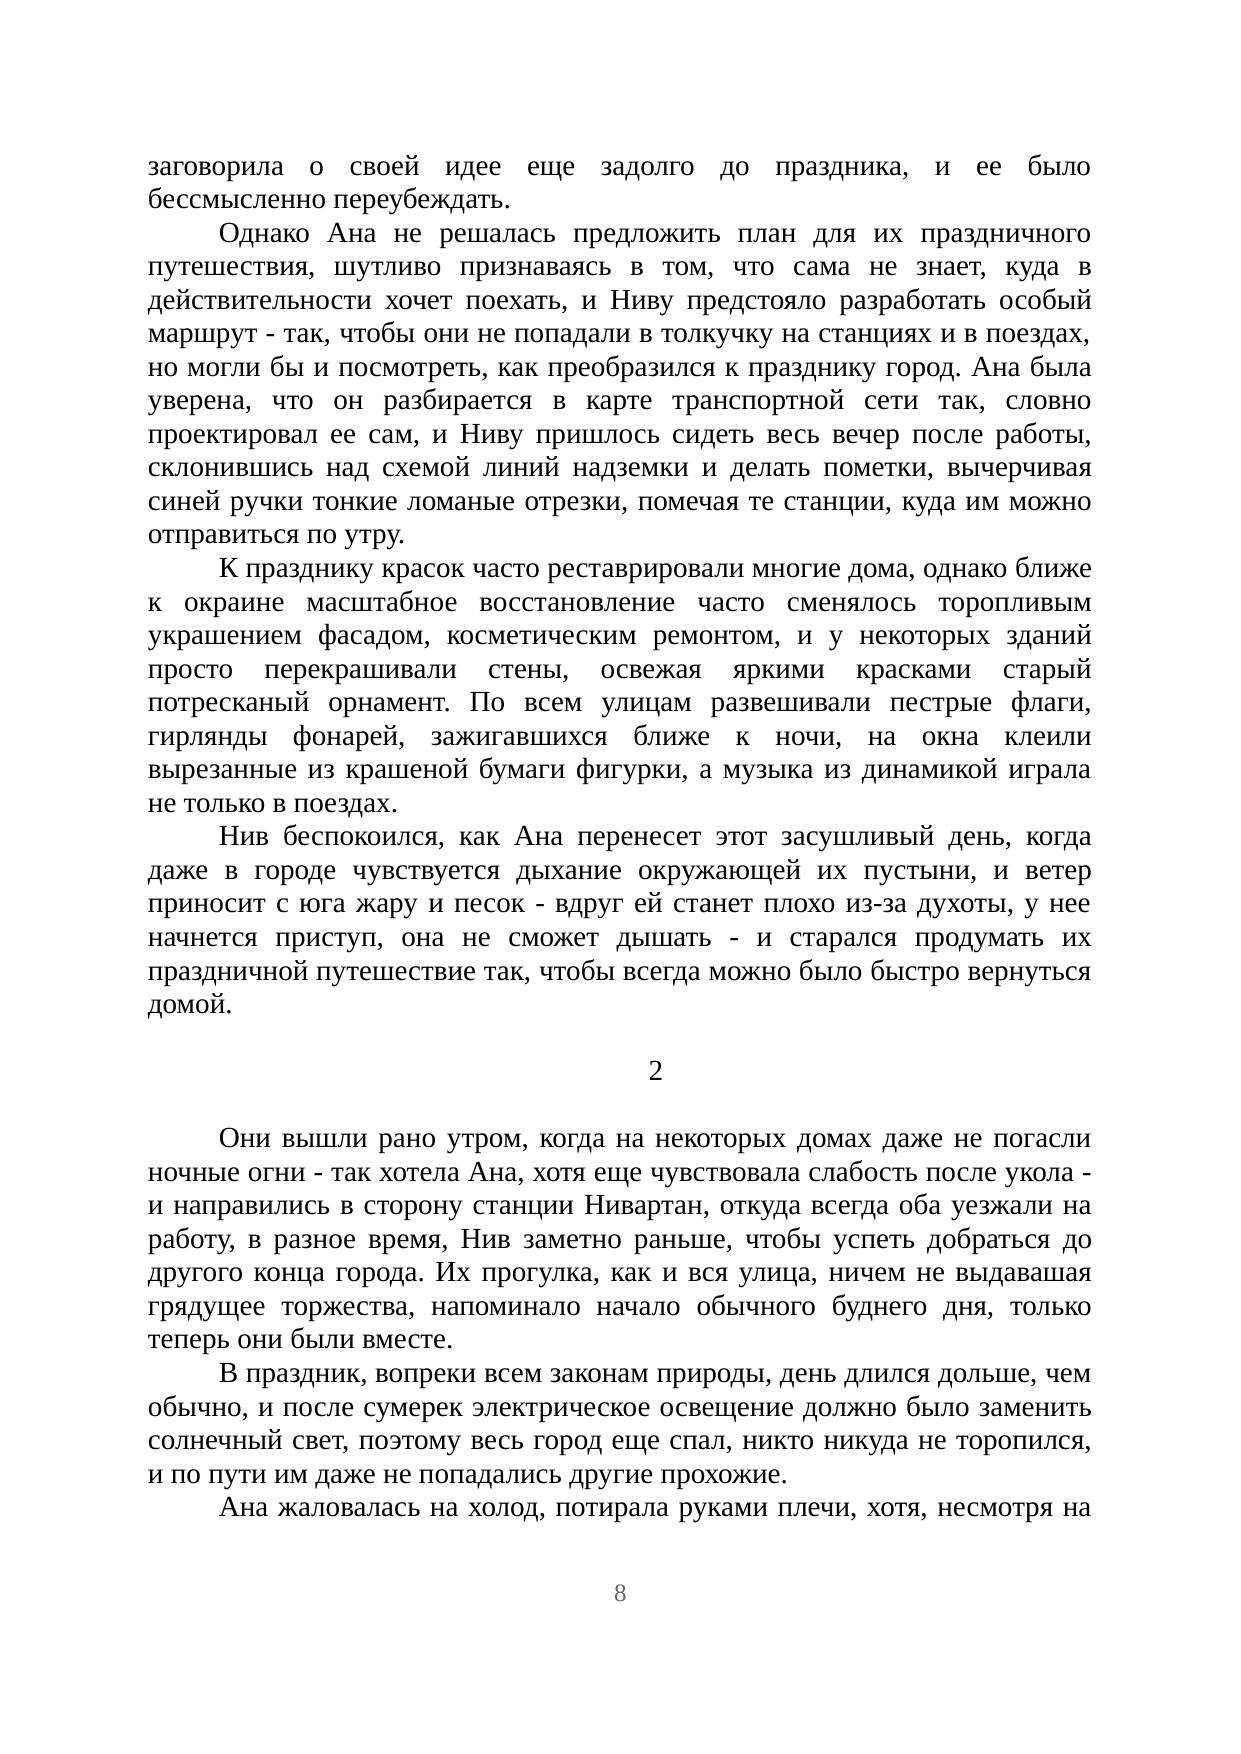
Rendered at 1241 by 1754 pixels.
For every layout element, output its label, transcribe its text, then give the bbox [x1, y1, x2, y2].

text Ана жаловалась на холод, потирала руками плечи, хотя, несмотря на [148, 1489, 1093, 1523]
text Однако Ана не решалась предложить план для их праздничного путешествия, шутливо признаваясь в том, что сама не знает, куда в действительности хочет поехать, и Ниву предстояло разработать особый маршрут - так, чтобы они не попадали в толкучку на станциях и в поездах, но могли бы и посмотреть, как преобразился к празднику город. Ана была уверена, что он разбирается в карте транспортной сети так, словно проектировал ее сам, и Ниву пришлось сидеть весь вечер после работы, склонившись над схемой линий надземки и делать пометки, вычерчивая синей ручки тонкие ломаные отрезки, помечая те станции, куда им можно отправиться по утру. [148, 215, 1093, 550]
text заговорила о своей идее еще задолго до праздника, и ее было бессмысленно переубеждать. [148, 148, 1093, 215]
text К празднику красок часто реставрировали многие дома, однако ближе к окраине масштабное восстановление часто сменялось торопливым украшением фасадом, косметическим ремонтом, и у некоторых зданий просто перекрашивали стены, освежая яркими красками старый потресканый орнамент. По всем улицам развешивали пестрые флаги, гирлянды фонарей, зажигавшихся ближе к ночи, на окна клеили вырезанные из крашеной бумаги фигурки, а музыка из динамикой играла не только в поездах. [148, 550, 1093, 818]
text Они вышли рано утром, когда на некоторых домах даже не погасли ночные огни - так хотела Ана, хотя еще чувствовала слабость после укола - и направились в сторону станции Нивартан, откуда всегда оба уезжали на работу, в разное время, Нив заметно раньше, чтобы успеть добраться до другого конца города. Их прогулка, как и вся улица, ничем не выдавашая грядущее торжества, напоминало начало обычного буднего дня, только теперь они были вместе. [148, 1120, 1093, 1355]
text 2 [148, 1053, 1093, 1087]
text Нив беспокоился, как Ана перенесет этот засушливый день, когда даже в городе чувствуется дыхание окружающей их пустыни, и ветер приносит с юга жару и песок - вдруг ей станет плохо из-за духоты, у нее начнется приступ, она не сможет дышать - и старался продумать их праздничной путешествие так, чтобы всегда можно было быстро вернуться домой. [148, 818, 1093, 1020]
text В праздник, вопреки всем законам природы, день длился дольше, чем обычно, и после сумерек электрическое освещение должно было заменить солнечный свет, поэтому весь город еще спал, никто никуда не торопился, и по пути им даже не попадались другие прохожие. [148, 1355, 1093, 1489]
